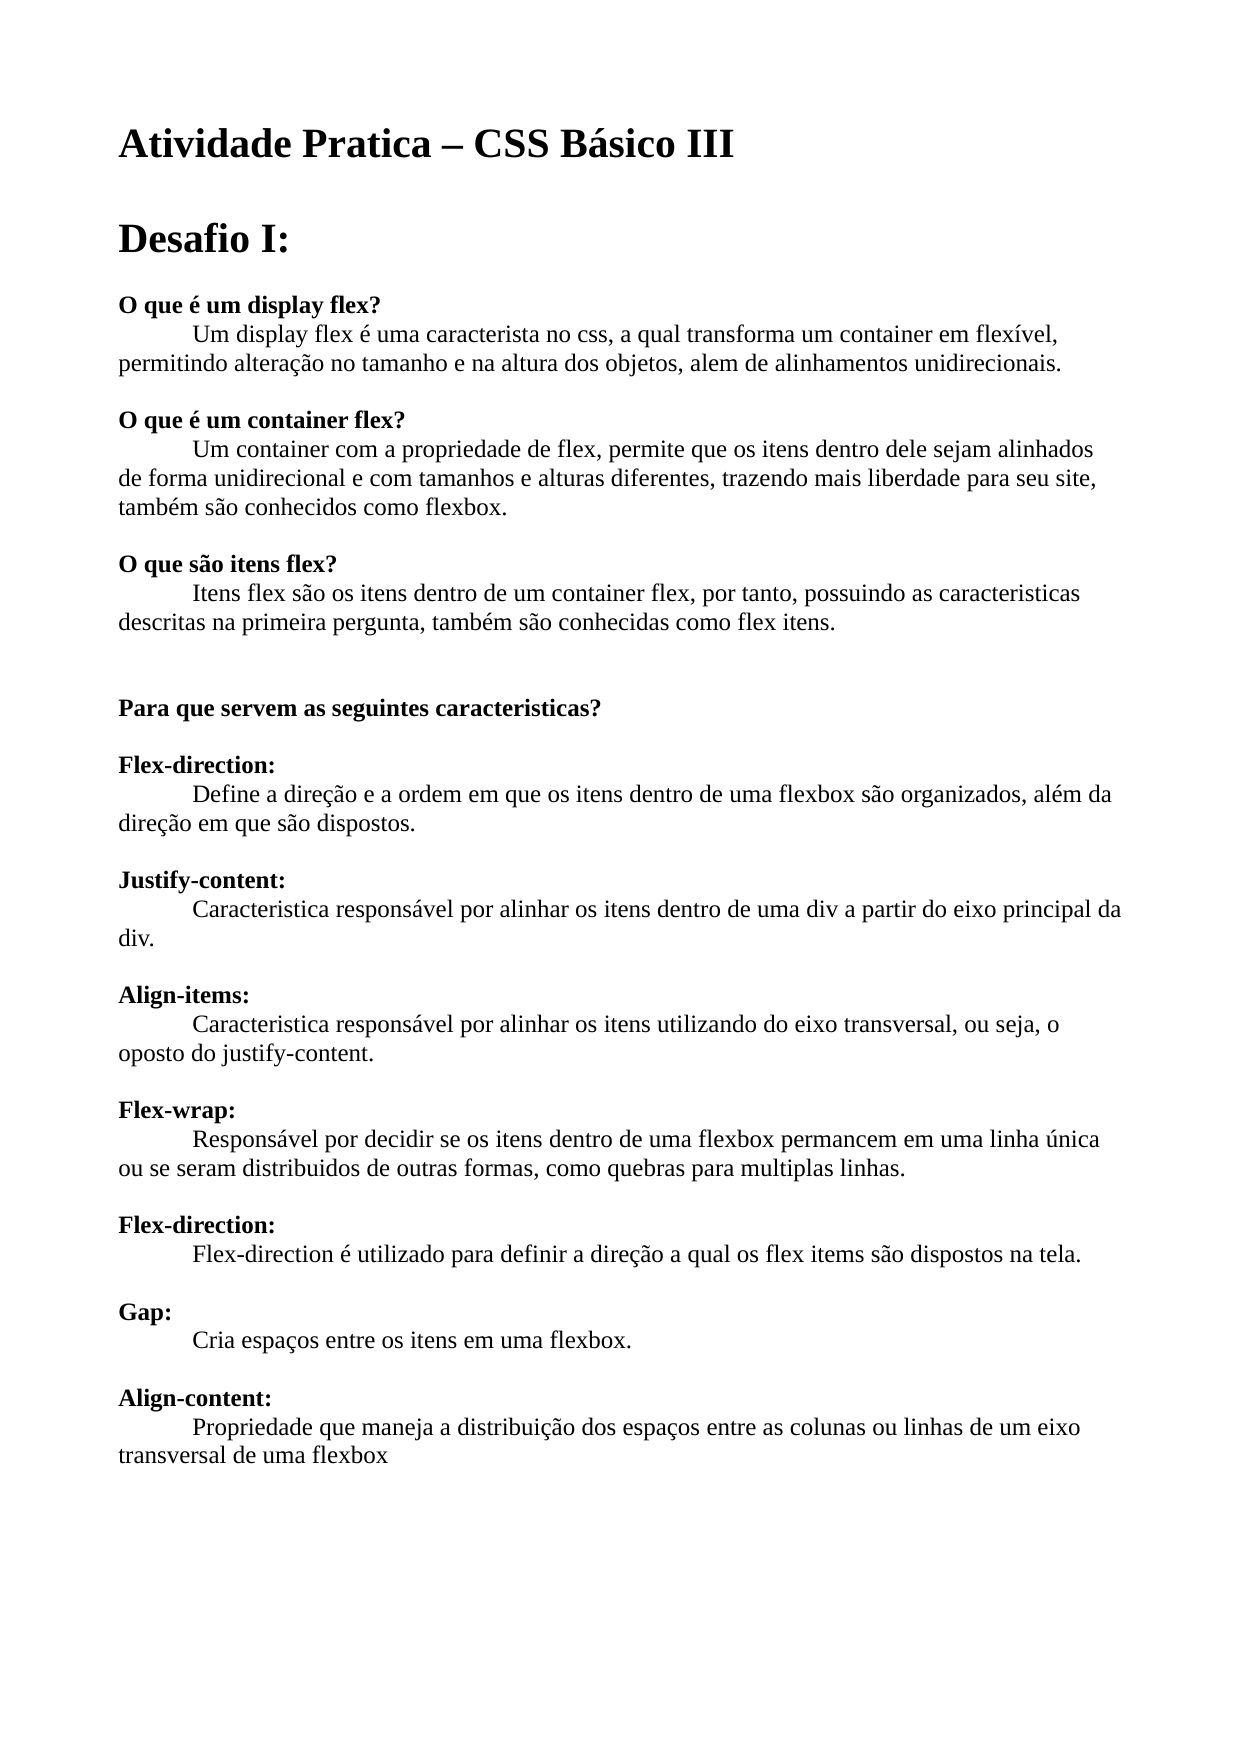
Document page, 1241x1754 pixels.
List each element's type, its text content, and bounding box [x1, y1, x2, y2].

text Propriedade que maneja a distribuição dos espaços entre as colunas ou linhas de um eixo transversal de uma flexbox [118, 1412, 1122, 1469]
text Align-items: [118, 981, 1122, 1009]
text Um display flex é uma caracterista no css, a qual transforma um container em flexível, permitindo alteração no tamanho e na altura dos objetos, alem de alinhamentos unidirecionais. [118, 319, 1122, 377]
text O que é um display flex? [118, 291, 1122, 319]
text Um container com a propriedade de flex, permite que os itens dentro dele sejam alinhados de forma unidirecional e com tamanhos e alturas diferentes, trazendo mais liberdade para seu site, também são conhecidos como flexbox. [118, 434, 1122, 521]
text Justify-content: [118, 866, 1122, 894]
text Flex-direction é utilizado para definir a direção a qual os flex items são dispostos na tela. [118, 1239, 1122, 1268]
text Caracteristica responsável por alinhar os itens dentro de uma div a partir do eixo principal da div. [118, 894, 1122, 952]
text Cria espaços entre os itens em uma flexbox. [118, 1326, 1122, 1354]
text Gap: [118, 1297, 1122, 1326]
text Responsável por decidir se os itens dentro de uma flexbox permancem em uma linha única ou se seram distribuidos de outras formas, como quebras para multiplas linhas. [118, 1124, 1122, 1182]
text Desafio I: [118, 214, 1122, 262]
text Flex-direction: [118, 1211, 1122, 1239]
text Caracteristica responsável por alinhar os itens utilizando do eixo transversal, ou seja, o oposto do justify-content. [118, 1009, 1122, 1067]
text Itens flex são os itens dentro de um container flex, por tanto, possuindo as caracteristicas descritas na primeira pergunta, também são conhecidas como flex itens. [118, 578, 1122, 636]
text O que é um container flex? [118, 406, 1122, 434]
text Align-content: [118, 1383, 1122, 1412]
text Para que servem as seguintes caracteristicas? [118, 693, 1122, 722]
text Atividade Pratica – CSS Básico III [118, 118, 1122, 166]
text Flex-wrap: [118, 1096, 1122, 1124]
text Flex-direction: [118, 751, 1122, 779]
text O que são itens flex? [118, 549, 1122, 578]
text Define a direção e a ordem em que os itens dentro de uma flexbox são organizados, além da direção em que são dispostos. [118, 779, 1122, 837]
